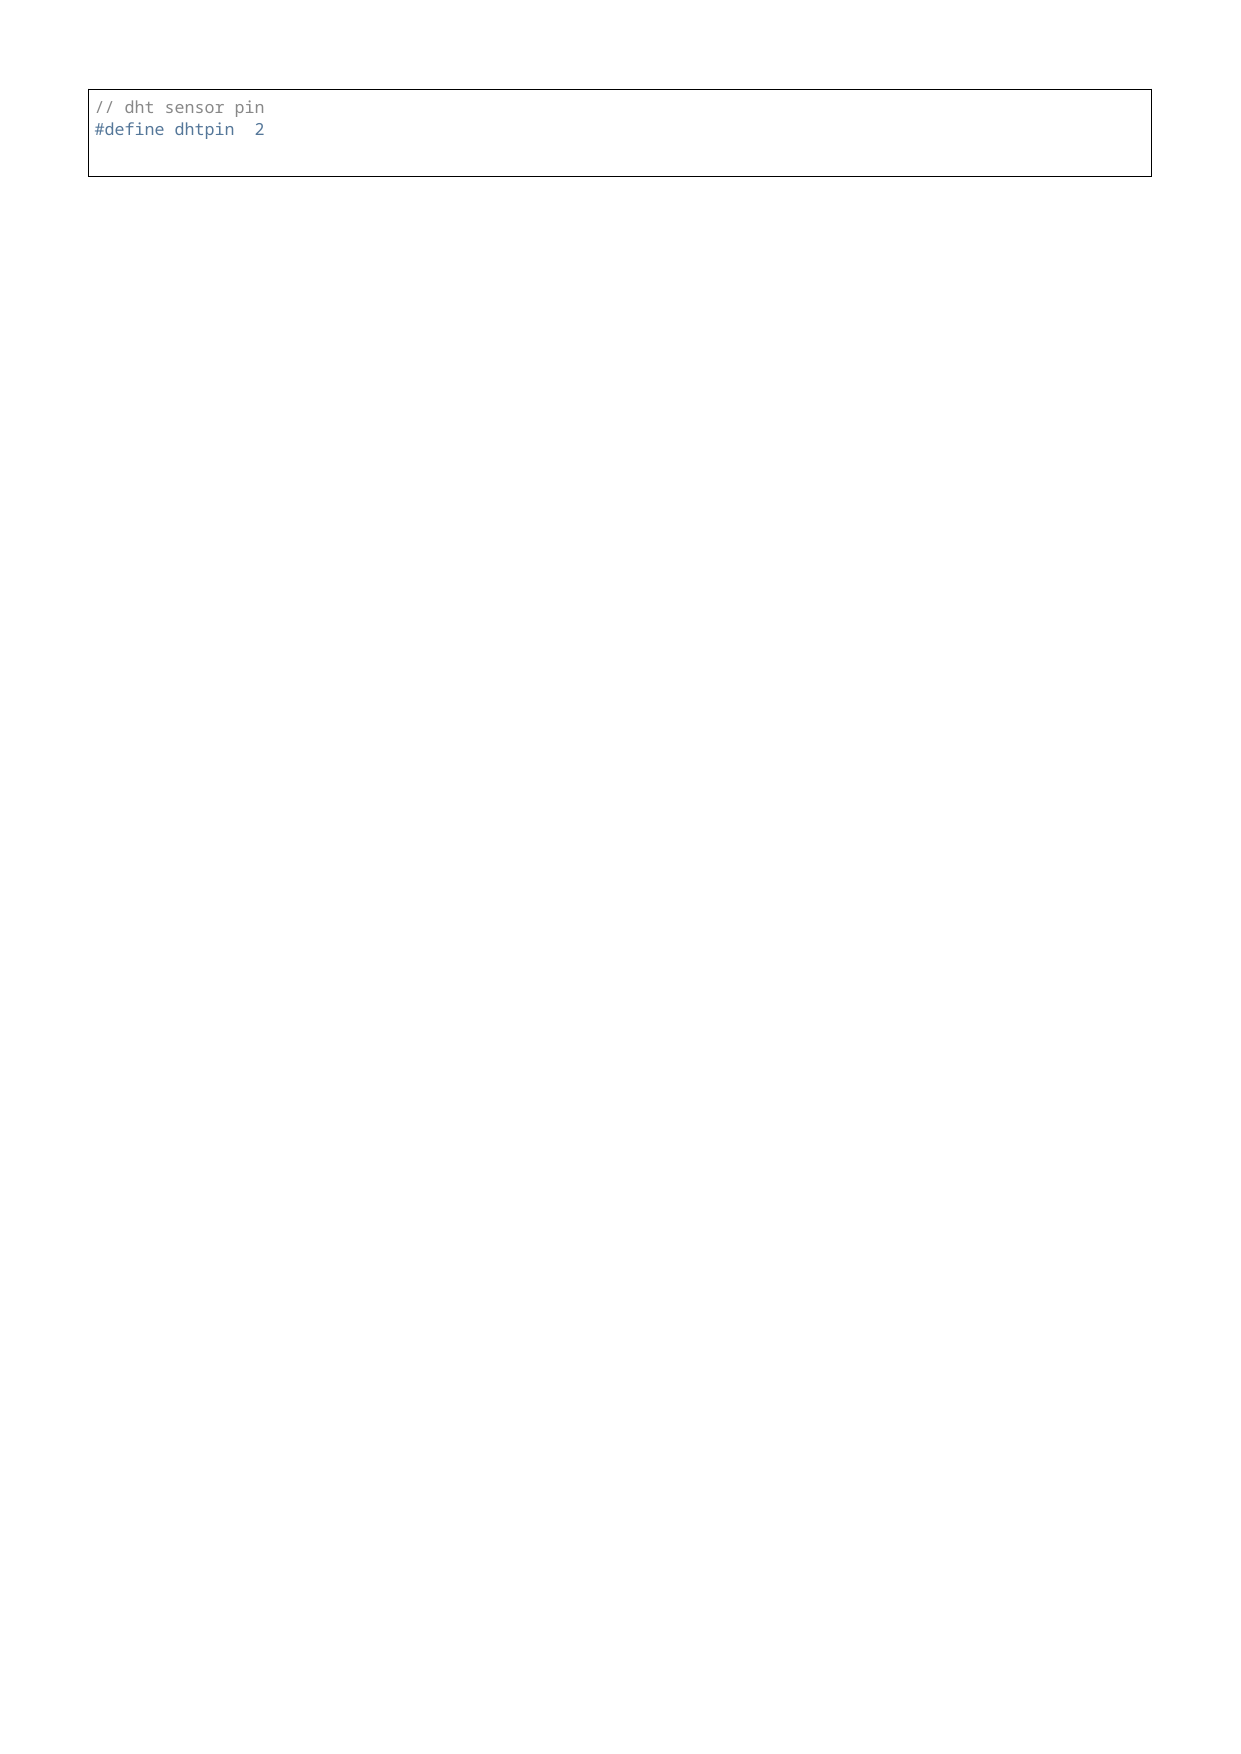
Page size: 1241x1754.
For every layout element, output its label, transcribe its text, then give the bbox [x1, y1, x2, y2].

table_header // dht sensor pin #define dhtpin 2 [89, 90, 1151, 176]
